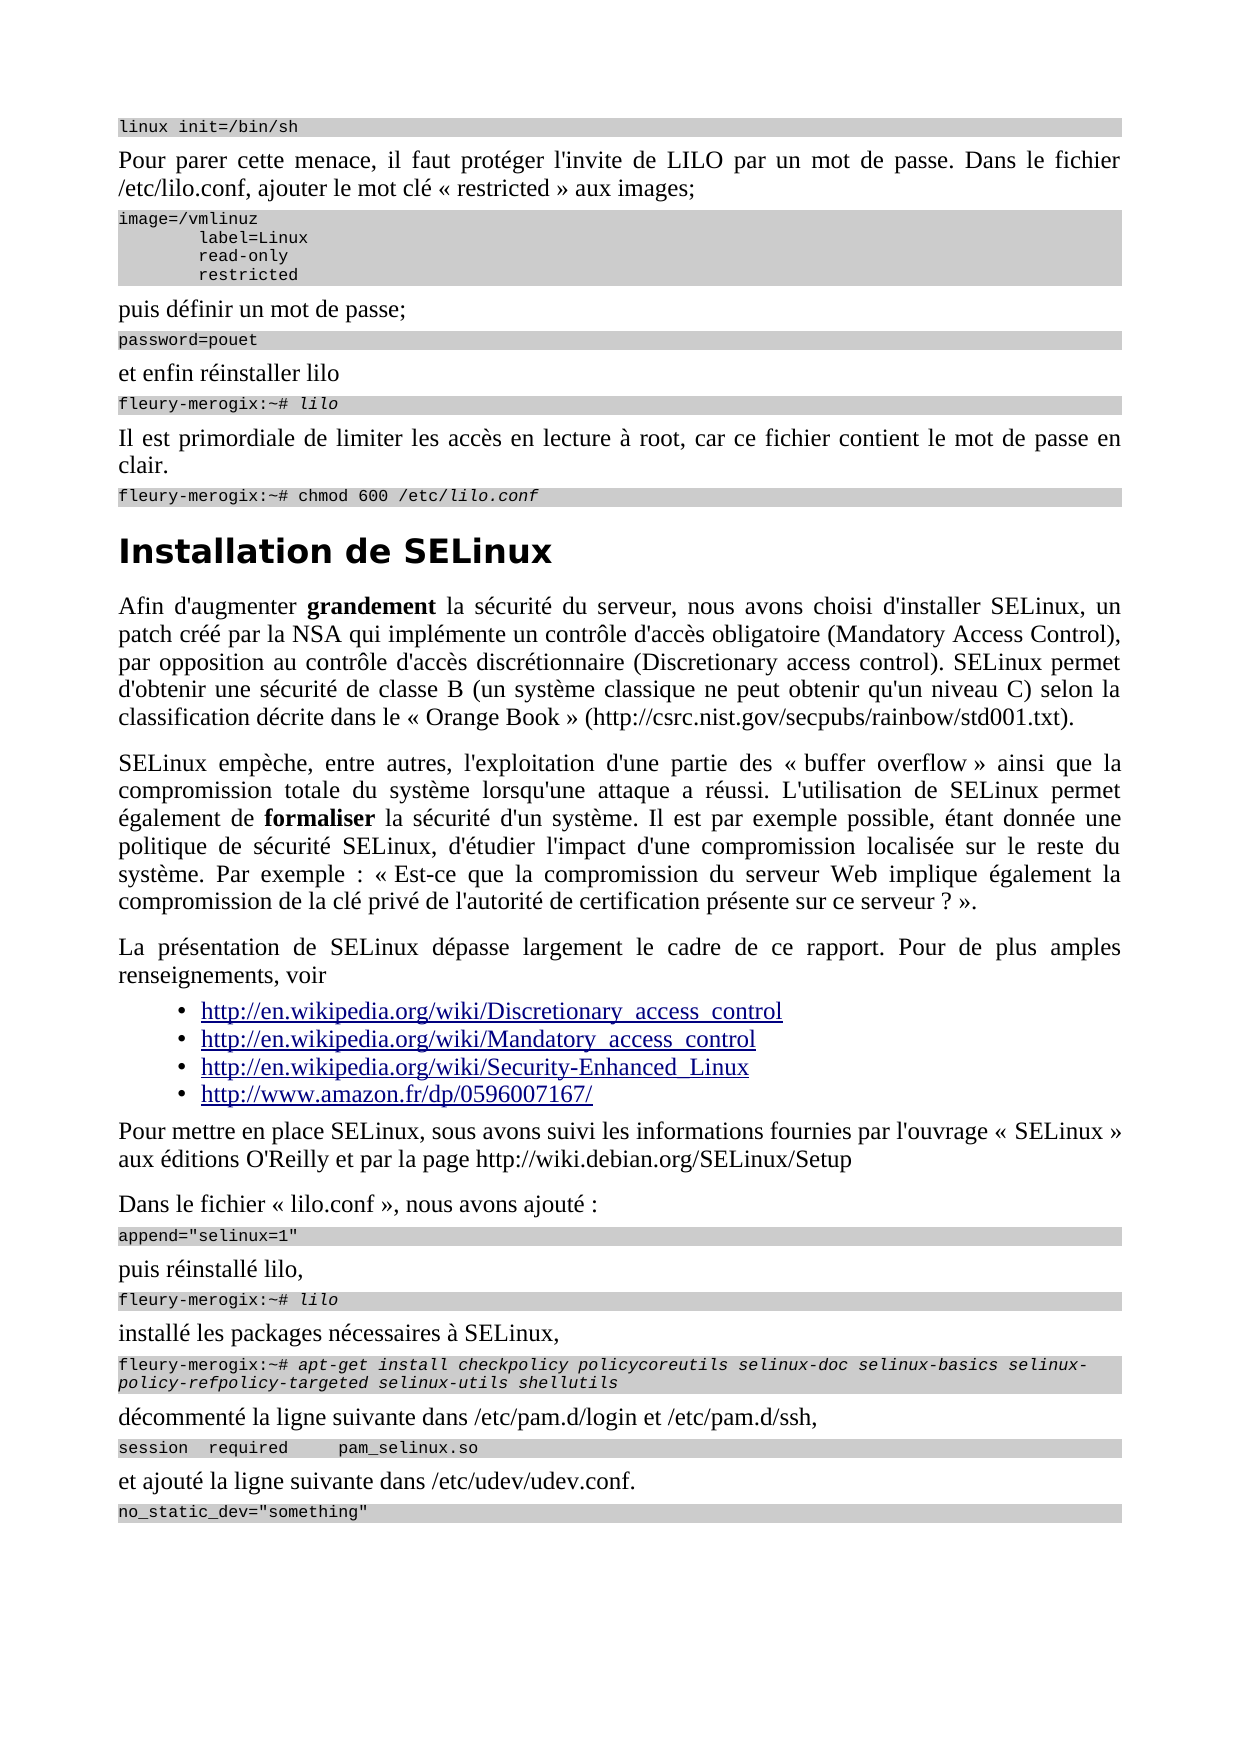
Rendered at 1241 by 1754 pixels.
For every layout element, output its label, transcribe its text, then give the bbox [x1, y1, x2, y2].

list http://en.wikipedia.org/wiki/Discretionary_access_control [177, 997, 1122, 1025]
text SELinux empèche, entre autres, l'exploitation d'une partie des « buffer overflow » ainsi que la compromission totale du système lorsqu'une attaque a réussi. L'utilisation de SELinux permet également de formaliser la sécurité d'un système. Il est par exemple possible, étant donnée une politique de sécurité SELinux, d'étudier l'impact d'une compromission localisée sur le reste du système. Par exemple : « Est-ce que la compromission du serveur Web implique également la compromission de la clé privé de l'autorité de certification présente sur ce serveur ? ». [118, 749, 1122, 915]
text et enfin réinstaller lilo [118, 359, 1122, 387]
text linux init=/bin/sh [118, 118, 1122, 137]
text session required pam_selinux.so [118, 1439, 1122, 1458]
text La présentation de SELinux dépasse largement le cadre de ce rapport. Pour de plus amples renseignements, voir [118, 933, 1122, 988]
text fleury-merogix:~# chmod 600 /etc/lilo.conf [118, 488, 1122, 507]
text décommenté la ligne suivante dans /etc/pam.d/login et /etc/pam.d/ssh, [118, 1403, 1122, 1431]
text restricted [118, 267, 1122, 286]
list http://en.wikipedia.org/wiki/Mandatory_access_control [177, 1025, 1122, 1053]
text fleury-merogix:~# lilo [118, 1292, 1122, 1311]
list http://www.amazon.fr/dp/0596007167/ [177, 1081, 1122, 1108]
text read-only [118, 248, 1122, 267]
text fleury-merogix:~# apt-get install checkpolicy policycoreutils selinux-doc selinux-basics selinux-policy-refpolicy-targeted selinux-utils shellutils [118, 1356, 1122, 1394]
text Pour parer cette menace, il faut protéger l'invite de LILO par un mot de passe. Dans le fichier /etc/lilo.conf, ajouter le mot clé « restricted » aux images; [118, 146, 1122, 201]
text image=/vmlinuz [118, 210, 1122, 229]
text fleury-merogix:~# lilo [118, 396, 1122, 415]
text puis réinstallé lilo, [118, 1255, 1122, 1283]
list http://en.wikipedia.org/wiki/Security-Enhanced_Linux [177, 1053, 1122, 1081]
text et ajouté la ligne suivante dans /etc/udev/udev.conf. [118, 1467, 1122, 1495]
subtitle Installation de SELinux [118, 532, 1122, 571]
text puis définir un mot de passe; [118, 295, 1122, 322]
text Il est primordiale de limiter les accès en lecture à root, car ce fichier contient le mot de passe en clair. [118, 424, 1122, 479]
text password=pouet [118, 331, 1122, 350]
text label=Linux [118, 229, 1122, 248]
text append="selinux=1" [118, 1227, 1122, 1246]
text no_static_dev="something" [118, 1504, 1122, 1523]
text Afin d'augmenter grandement la sécurité du serveur, nous avons choisi d'installer SELinux, un patch créé par la NSA qui implémente un contrôle d'accès obligatoire (Mandatory Access Control), par opposition au contrôle d'accès discrétionnaire (Discretionary access control). SELinux permet d'obtenir une sécurité de classe B (un système classique ne peut obtenir qu'un niveau C) selon la classification décrite dans le « Orange Book » (http://csrc.nist.gov/secpubs/rainbow/std001.txt). [118, 592, 1122, 731]
text Dans le fichier « lilo.conf », nous avons ajouté : [118, 1191, 1122, 1218]
text installé les packages nécessaires à SELinux, [118, 1319, 1122, 1347]
text Pour mettre en place SELinux, sous avons suivi les informations fournies par l'ouvrage « SELinux » aux éditions O'Reilly et par la page http://wiki.debian.org/SELinux/Setup [118, 1117, 1122, 1173]
